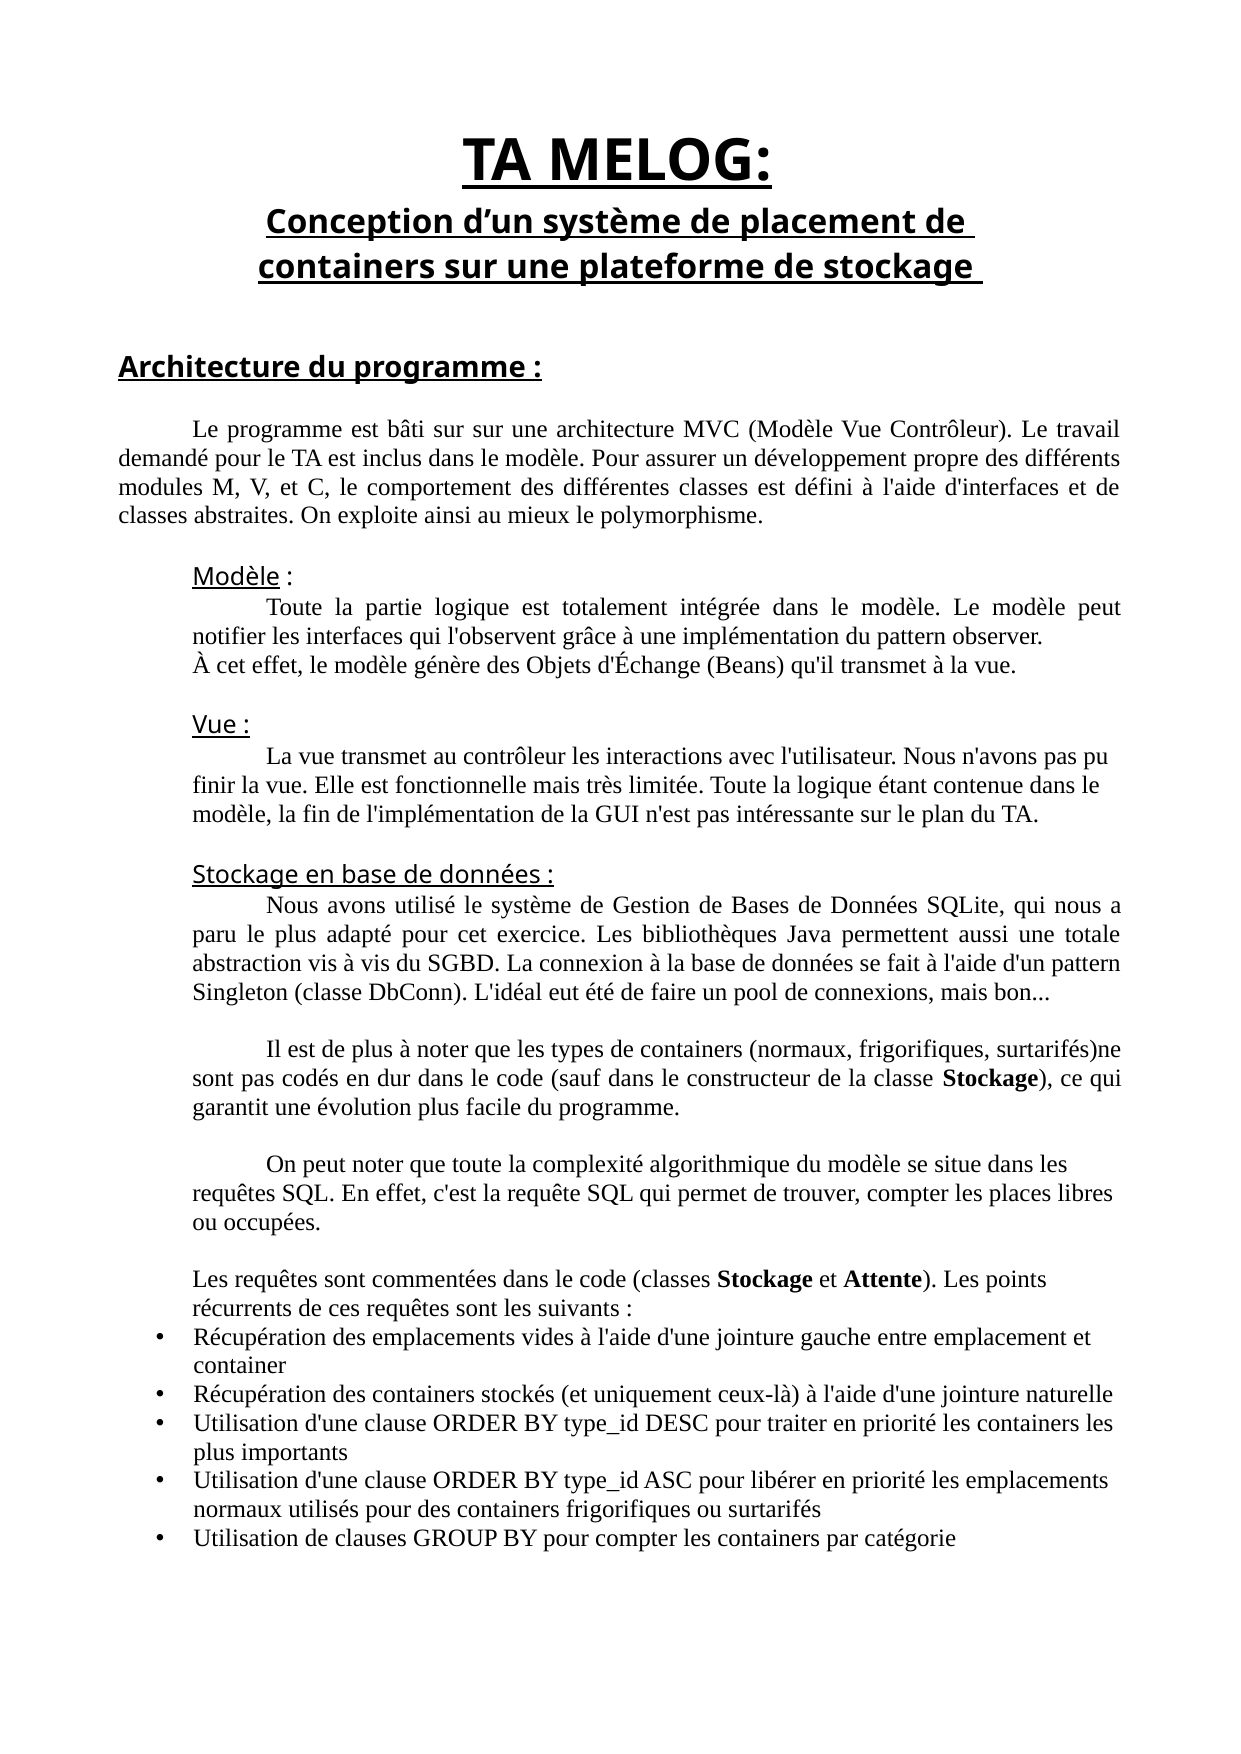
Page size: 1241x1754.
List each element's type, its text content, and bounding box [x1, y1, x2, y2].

text containers sur une plateforme de stockage [118, 243, 1122, 288]
text Le programme est bâti sur sur une architecture MVC (Modèle Vue Contrôleur). Le travail demandé pour le TA est inclus dans le modèle. Pour assurer un développement propre des différents modules M, V, et C, le comportement des différentes classes est défini à l'aide d'interfaces et de classes abstraites. On exploite ainsi au mieux le polymorphisme. [118, 414, 1122, 529]
text La vue transmet au contrôleur les interactions avec l'utilisateur. Nous n'avons pas pu finir la vue. Elle est fonctionnelle mais très limitée. Toute la logique étant contenue dans le modèle, la fin de l'implémentation de la GUI n'est pas intéressante sur le plan du TA. [192, 741, 1122, 827]
text Il est de plus à noter que les types de containers (normaux, frigorifiques, surtarifés)ne sont pas codés en dur dans le code (sauf dans le constructeur de la classe Stockage), ce qui garantit une évolution plus facile du programme. [192, 1034, 1122, 1120]
text À cet effet, le modèle génère des Objets d'Échange (Beans) qu'il transmet à la vue. [118, 650, 1122, 678]
text Stockage en base de données : [192, 856, 1122, 890]
list Utilisation d'une clause ORDER BY type_id DESC pour traiter en priorité les containers les plus importants [156, 1408, 1122, 1465]
text TA MELOG: [118, 118, 1122, 198]
text On peut noter que toute la complexité algorithmique du modèle se situe dans les requêtes SQL. En effet, c'est la requête SQL qui permet de trouver, compter les places libres ou occupées. [192, 1149, 1122, 1235]
text Les requêtes sont commentées dans le code (classes Stockage et Attente). Les points récurrents de ces requêtes sont les suivants : [192, 1264, 1122, 1322]
text Conception d’un système de placement de [118, 198, 1122, 243]
text Architecture du programme : [118, 346, 1122, 386]
text Vue : [192, 707, 1122, 741]
text Toute la partie logique est totalement intégrée dans le modèle. Le modèle peut notifier les interfaces qui l'observent grâce à une implémentation du pattern observer. [192, 592, 1122, 650]
text Nous avons utilisé le système de Gestion de Bases de Données SQLite, qui nous a paru le plus adapté pour cet exercice. Les bibliothèques Java permettent aussi une totale abstraction vis à vis du SGBD. La connexion à la base de données se fait à l'aide d'un pattern Singleton (classe DbConn). L'idéal eut été de faire un pool de connexions, mais bon... [192, 890, 1122, 1005]
list Utilisation de clauses GROUP BY pour compter les containers par catégorie [156, 1523, 1122, 1552]
list Utilisation d'une clause ORDER BY type_id ASC pour libérer en priorité les emplacements normaux utilisés pour des containers frigorifiques ou surtarifés [156, 1465, 1122, 1523]
text Modèle : [192, 558, 1122, 592]
list Récupération des emplacements vides à l'aide d'une jointure gauche entre emplacement et container [156, 1322, 1122, 1379]
list Récupération des containers stockés (et uniquement ceux-là) à l'aide d'une jointure naturelle [156, 1379, 1122, 1408]
